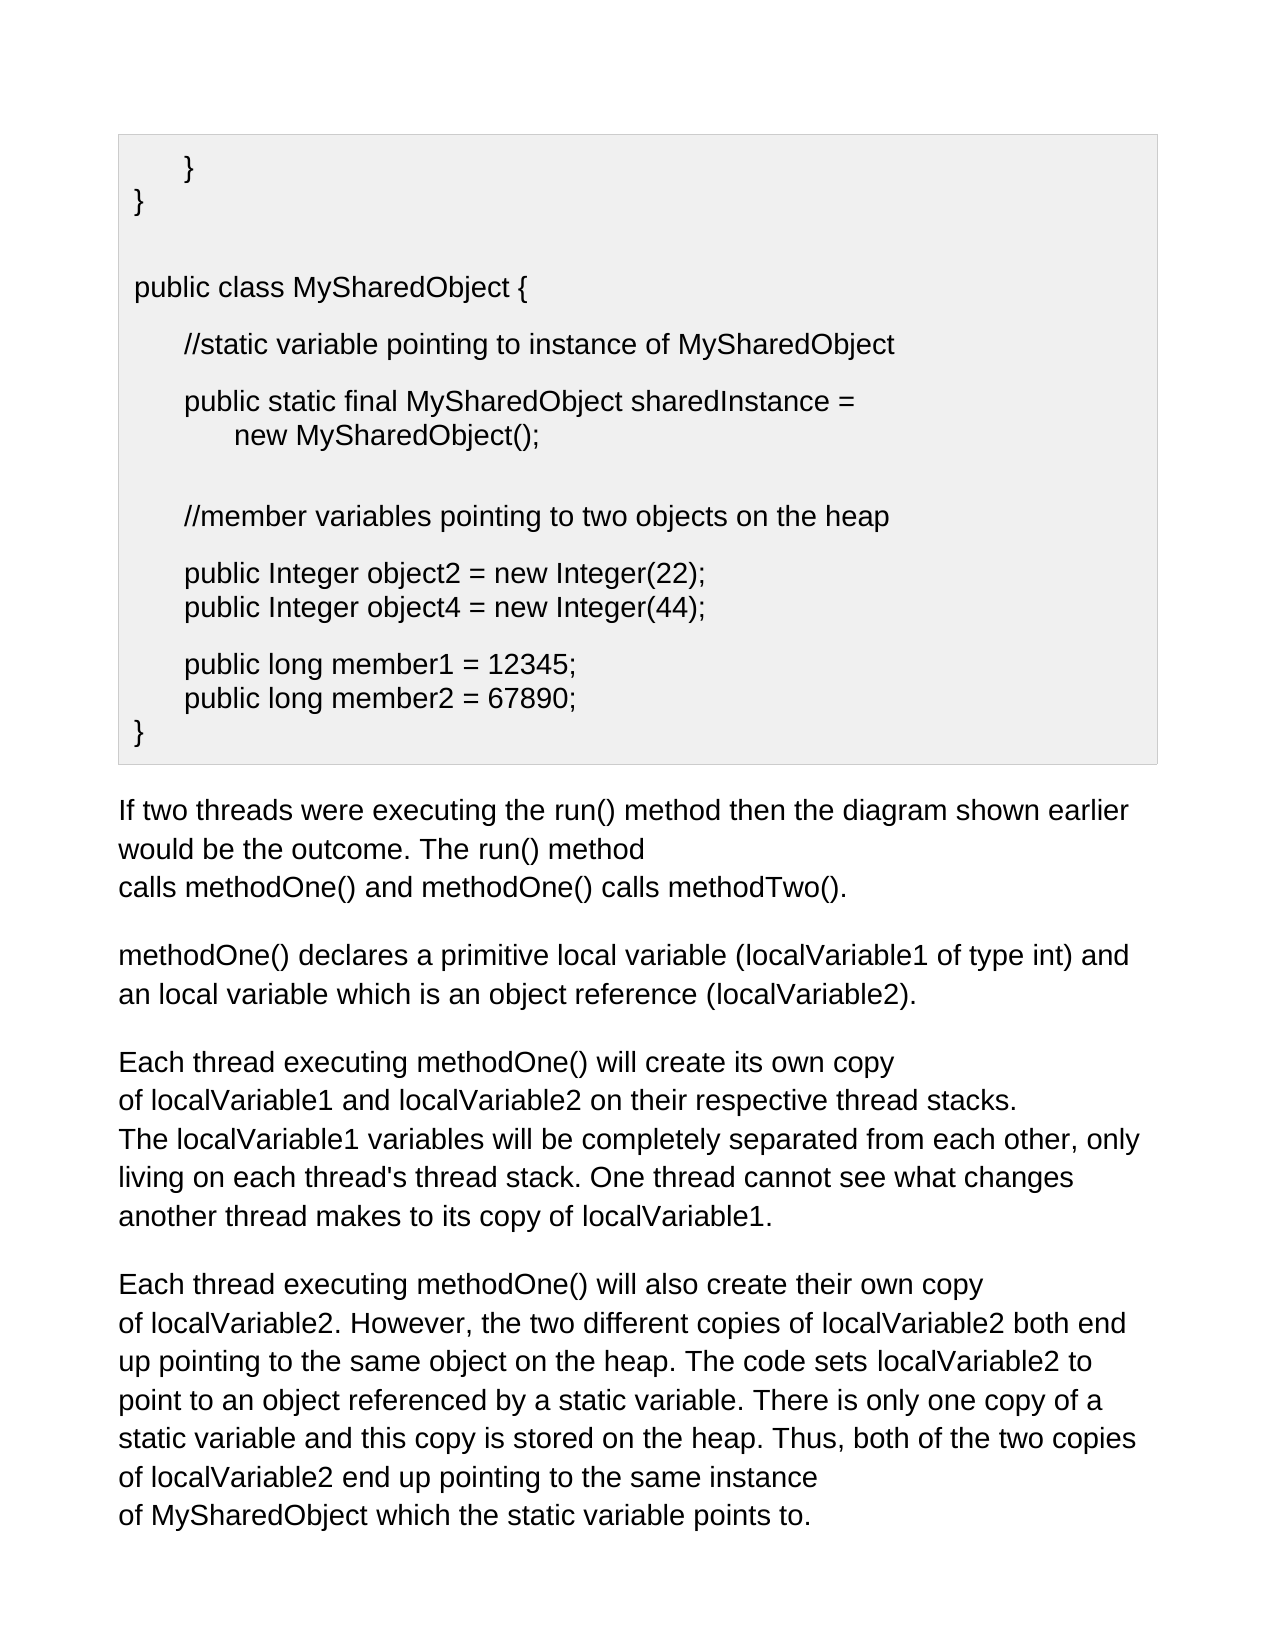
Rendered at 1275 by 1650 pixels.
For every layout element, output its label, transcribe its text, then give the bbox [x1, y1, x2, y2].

text public long member2 = 67890; [119, 665, 1157, 699]
text //static variable pointing to instance of MySharedObject [119, 311, 1157, 345]
text public class MySharedObject { [119, 254, 1157, 288]
text } [119, 135, 1157, 167]
text public Integer object4 = new Integer(44); [119, 574, 1157, 608]
text } [119, 699, 1157, 764]
text Each thread executing methodOne() will also create their own copy of localVariable2. However, the two different copies of localVariable2 both end up pointing to the same object on the heap. The code sets localVariable2 to point to an object referenced by a static variable. There is only one copy of a static variable and this copy is stored on the heap. Thus, both of the two copies of localVariable2 end up pointing to the same instance of MySharedObject which the static variable points to. [118, 1267, 1157, 1532]
text public static final MySharedObject sharedInstance = [119, 369, 1157, 402]
text Each thread executing methodOne() will create its own copy of localVariable1 and localVariable2 on their respective thread stacks. The localVariable1 variables will be completely separated from each other, only living on each thread's thread stack. One thread cannot see what changes another thread makes to its copy of localVariable1. [118, 1045, 1157, 1233]
text public long member1 = 12345; [119, 631, 1157, 665]
text } [119, 167, 1157, 201]
text public Integer object2 = new Integer(22); [119, 541, 1157, 574]
text If two threads were executing the run() method then the diagram shown earlier would be the outcome. The run() method calls methodOne() and methodOne() calls methodTwo(). [118, 793, 1157, 904]
text new MySharedObject(); [119, 402, 1157, 436]
text methodOne() declares a primitive local variable (localVariable1 of type int) and an local variable which is an object reference (localVariable2). [118, 938, 1157, 1010]
text //member variables pointing to two objects on the heap [119, 483, 1157, 517]
